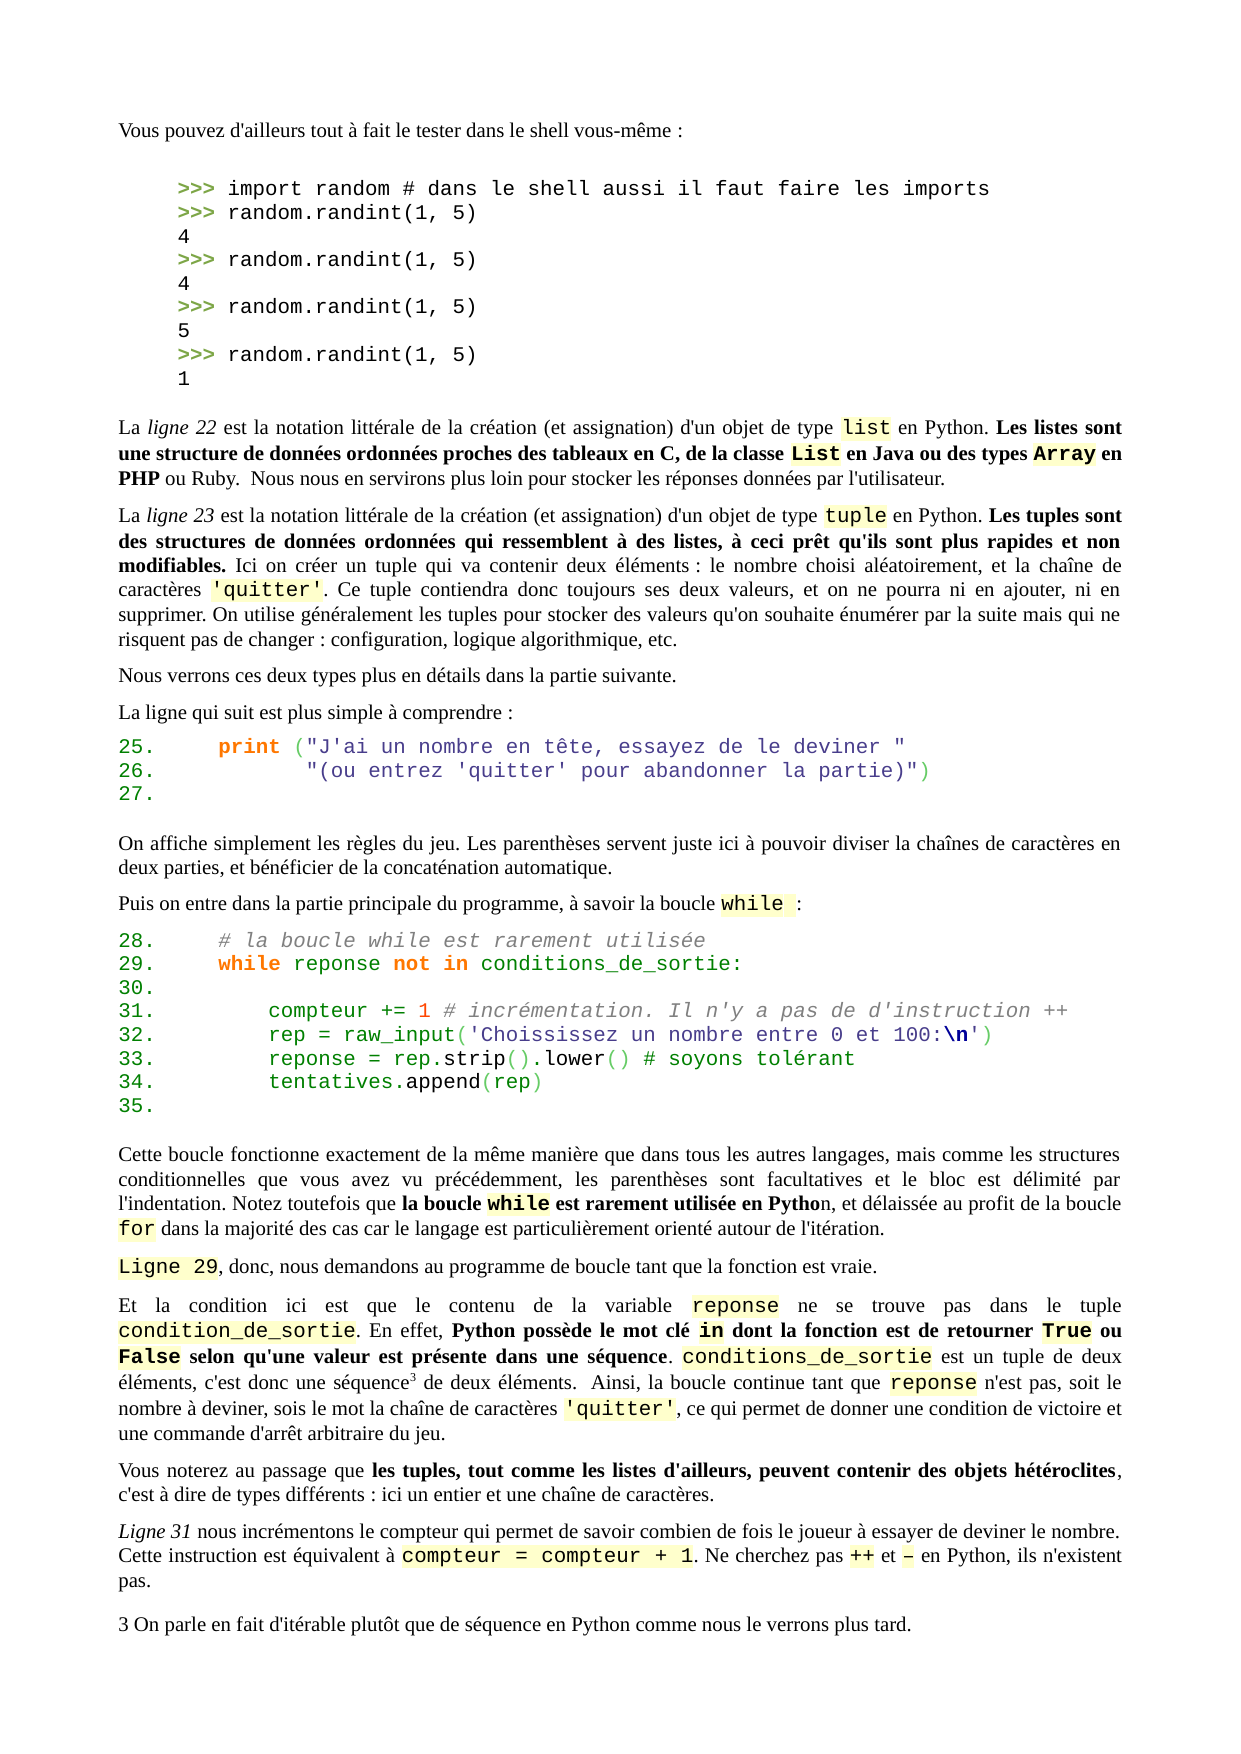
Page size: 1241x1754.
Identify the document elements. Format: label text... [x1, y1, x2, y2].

list # la boucle while est rarement utilisée [118, 929, 1122, 953]
text Nous verrons ces deux types plus en détails dans la partie suivante. [118, 663, 1122, 687]
list compteur += 1 # incrémentation. Il n'y a pas de d'instruction ++ [118, 1001, 1122, 1024]
list rep = raw_input('Choississez un nombre entre 0 et 100:\n') [118, 1024, 1122, 1048]
list while reponse not in conditions_de_sortie: [118, 953, 1122, 977]
list print ("J'ai un nombre en tête, essayez de le deviner " [118, 736, 1122, 760]
text La ligne 22 est la notation littérale de la création (et assignation) d'un objet de type list en Python. Les listes sont une structure de données ordonnées proches des tableaux en C, de la classe List en Java ou des types Array en PHP ou Ruby. Nous nous en servirons plus loin pour stocker les réponses données par l'utilisateur. [118, 415, 1122, 490]
list reponse = rep.strip().lower() # soyons tolérant [118, 1048, 1122, 1071]
text On affiche simplement les règles du jeu. Les parenthèses servent juste ici à pouvoir diviser la chaînes de caractères en deux parties, et bénéficier de la concaténation automatique. [118, 831, 1122, 879]
text Vous noterez au passage que les tuples, tout comme les listes d'ailleurs, peuvent contenir des objets hétéroclites, c'est à dire de types différents : ici un entier et une chaîne de caractères. [118, 1458, 1122, 1506]
text Ligne 31 nous incrémentons le compteur qui permet de savoir combien de fois le joueur à essayer de deviner le nombre. Cette instruction est équivalent à compteur = compteur + 1. Ne cherchez pas ++ et – en Python, ils n'existent pas. [118, 1518, 1122, 1592]
list "(ou entrez 'quitter' pour abandonner la partie)") [118, 760, 1122, 783]
text On parle en fait d'itérable plutôt que de séquence en Python comme nous le verrons plus tard. [118, 1612, 1122, 1636]
text >>> import random # dans le shell aussi il faut faire les imports >>> random.randint(1, 5) 4 >>> random.randint(1, 5) 4 >>> random.randint(1, 5) 5 >>> random.randint(1, 5) 1 [177, 178, 1122, 391]
text La ligne qui suit est plus simple à comprendre : [118, 699, 1122, 724]
list tentatives.append(rep) [118, 1071, 1122, 1095]
text Puis on entre dans la partie principale du programme, à savoir la boucle while : [118, 891, 1122, 917]
text Et la condition ici est que le contenu de la variable reponse ne se trouve pas dans le tuple condition_de_sortie. En effet, Python possède le mot clé in dont la fonction est de retourner True ou False selon qu'une valeur est présente dans une séquence. conditions_de_sortie est un tuple de deux éléments, c'est donc une séquence de deux éléments. Ainsi, la boucle continue tant que reponse n'est pas, soit le nombre à deviner, sois le mot la chaîne de caractères 'quitter', ce qui permet de donner une condition de victoire et une commande d'arrêt arbitraire du jeu. [118, 1293, 1122, 1445]
text Cette boucle fonctionne exactement de la même manière que dans tous les autres langages, mais comme les structures conditionnelles que vous avez vu précédemment, les parenthèses sont facultatives et le bloc est délimité par l'indentation. Notez toutefois que la boucle while est rarement utilisée en Python, et délaissée au profit de la boucle for dans la majorité des cas car le langage est particulièrement orienté autour de l'itération. [118, 1142, 1122, 1242]
text La ligne 23 est la notation littérale de la création (et assignation) d'un objet de type tuple en Python. Les tuples sont des structures de données ordonnées qui ressemblent à des listes, à ceci prêt qu'ils sont plus rapides et non modifiables. Ici on créer un tuple qui va contenir deux éléments : le nombre choisi aléatoirement, et la chaîne de caractères 'quitter'. Ce tuple contiendra donc toujours ses deux valeurs, et on ne pourra ni en ajouter, ni en supprimer. On utilise généralement les tuples pour stocker des valeurs qu'on souhaite énumérer par la suite mais qui ne risquent pas de changer : configuration, logique algorithmique, etc. [118, 503, 1122, 651]
text Ligne 29, donc, nous demandons au programme de boucle tant que la fonction est vraie. [118, 1254, 1122, 1280]
text Vous pouvez d'ailleurs tout à fait le tester dans le shell vous-même : [118, 118, 1122, 142]
